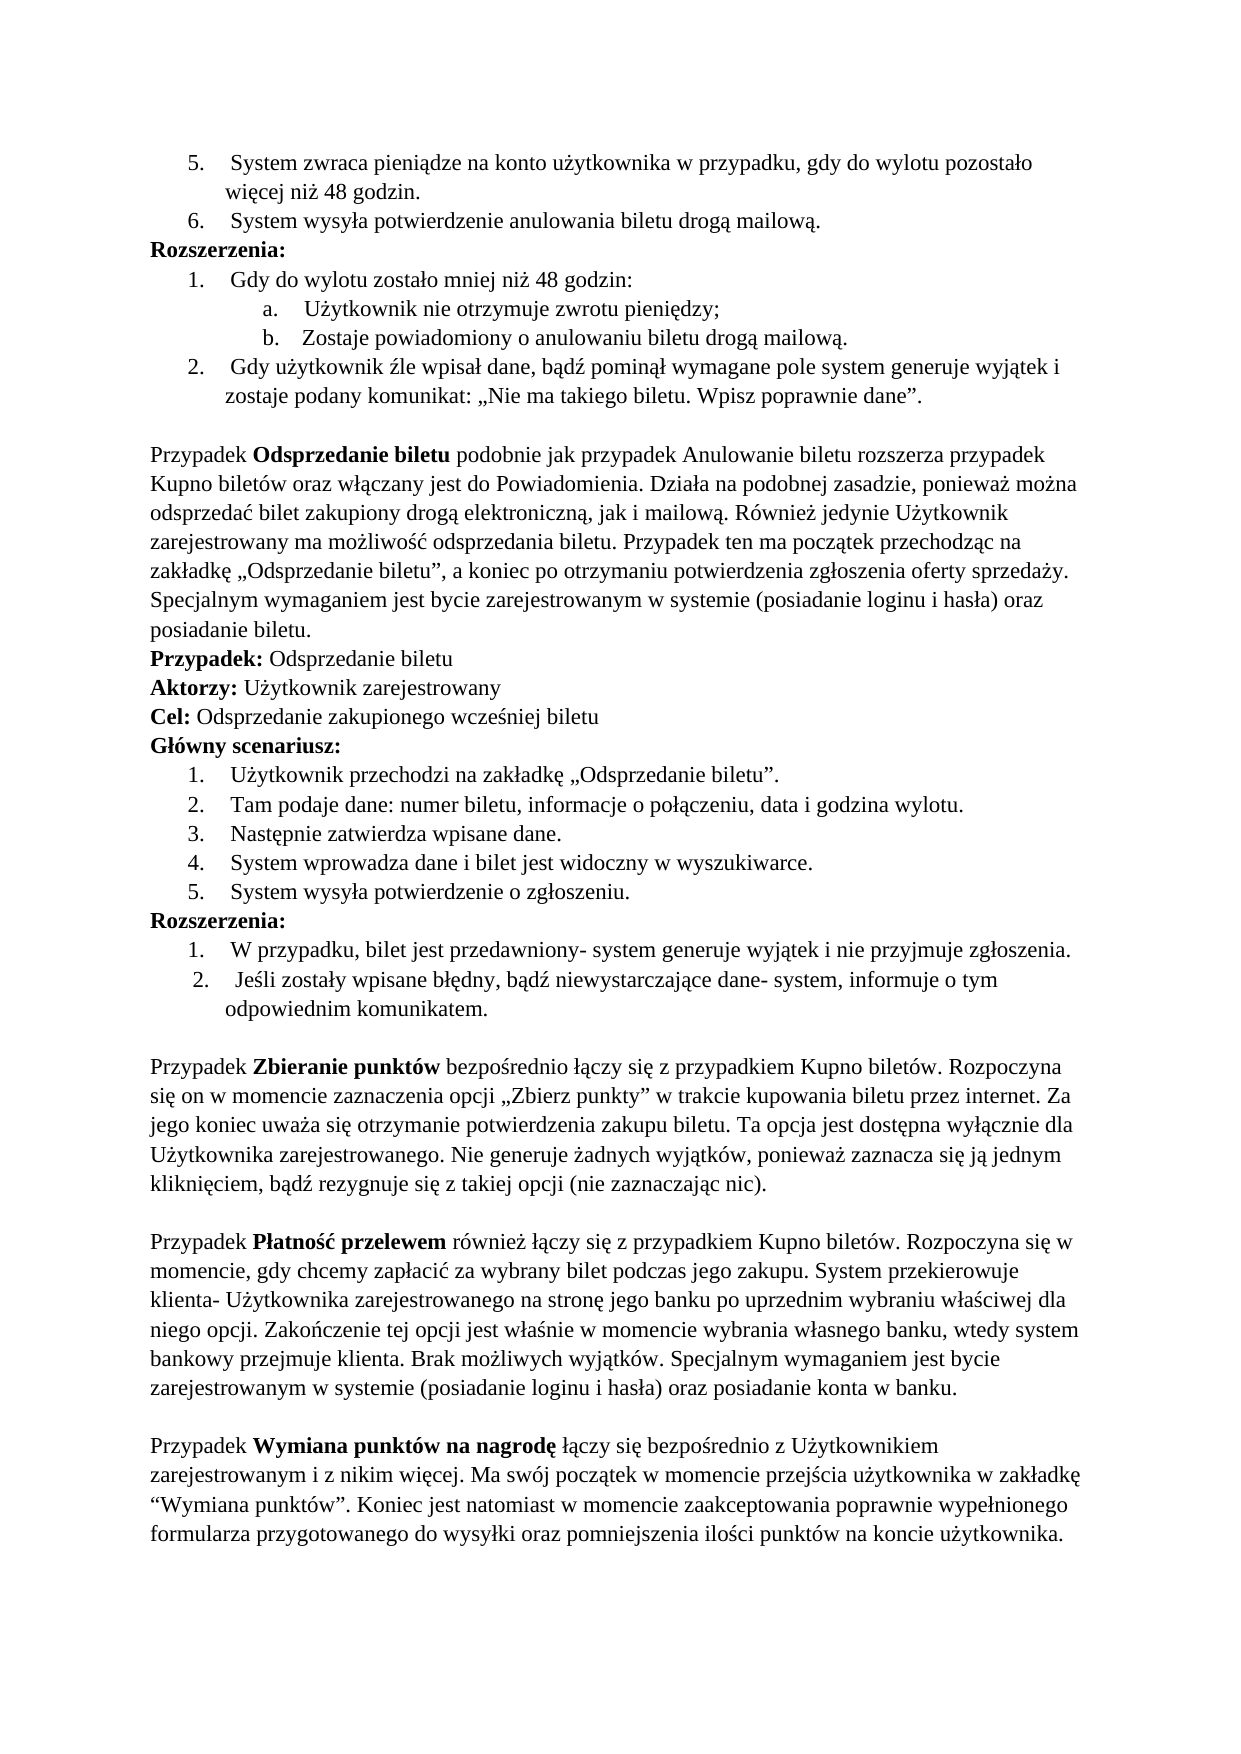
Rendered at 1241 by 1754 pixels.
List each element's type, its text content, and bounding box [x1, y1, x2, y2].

text 4. System wprowadza dane i bilet jest widoczny w wyszukiwarce. [187, 850, 1091, 875]
text 1. W przypadku, bilet jest przedawniony- system generuje wyjątek i nie przyjmuje zgłoszenia. [187, 937, 1091, 963]
text 2. Tam podaje dane: numer biletu, informacje o połączeniu, data i godzina wylotu. [187, 792, 1091, 817]
text 5. System wysyła potwierdzenie o zgłoszeniu. [187, 879, 1091, 904]
text b. Zostaje powiadomiony o anulowaniu biletu drogą mailową. [262, 325, 1091, 350]
text Przypadek: Odsprzedanie biletu [150, 646, 1091, 671]
text Rozszerzenia: [150, 237, 1091, 263]
text 6. System wysyła potwierdzenie anulowania biletu drogą mailową. [187, 208, 1091, 234]
text Rozszerzenia: [150, 908, 1091, 934]
text Przypadek Odsprzedanie biletu podobnie jak przypadek Anulowanie biletu rozszerza przypadek Kupno biletów oraz włączany jest do Powiadomienia. Działa na podobnej zasadzie, ponieważ można odsprzedać bilet zakupiony drogą elektroniczną, jak i mailową. Również jedynie Użytkownik zarejestrowany ma możliwość odsprzedania biletu. Przypadek ten ma początek przechodząc na zakładkę „Odsprzedanie biletu”, a koniec po otrzymaniu potwierdzenia zgłoszenia oferty sprzedaży. Specjalnym wymaganiem jest bycie zarejestrowanym w systemie (posiadanie loginu i hasła) oraz posiadanie biletu. [150, 442, 1091, 642]
text 2. Jeśli zostały wpisane błędny, bądź niewystarczające dane- system, informuje o tym odpowiednim komunikatem. [192, 967, 1091, 1021]
text 1. Gdy do wylotu zostało mniej niż 48 godzin: [187, 267, 1091, 292]
text Przypadek Płatność przelewem również łączy się z przypadkiem Kupno biletów. Rozpoczyna się w momencie, gdy chcemy zapłacić za wybrany bilet podczas jego zakupu. System przekierowuje klienta- Użytkownika zarejestrowanego na stronę jego banku po uprzednim wybraniu właściwej dla niego opcji. Zakończenie tej opcji jest właśnie w momencie wybrania własnego banku, wtedy system bankowy przejmuje klienta. Brak możliwych wyjątków. Specjalnym wymaganiem jest bycie zarejestrowanym w systemie (posiadanie loginu i hasła) oraz posiadanie konta w banku. [150, 1229, 1091, 1400]
text Cel: Odsprzedanie zakupionego wcześniej biletu [150, 704, 1091, 729]
text Główny scenariusz: [150, 733, 1091, 759]
text 3. Następnie zatwierdza wpisane dane. [187, 821, 1091, 846]
text 1. Użytkownik przechodzi na zakładkę „Odsprzedanie biletu”. [187, 762, 1091, 788]
text a. Użytkownik nie otrzymuje zwrotu pieniędzy; [262, 296, 1091, 321]
text Przypadek Zbieranie punktów bezpośrednio łączy się z przypadkiem Kupno biletów. Rozpoczyna się on w momencie zaznaczenia opcji „Zbierz punkty” w trakcie kupowania biletu przez internet. Za jego koniec uważa się otrzymanie potwierdzenia zakupu biletu. Ta opcja jest dostępna wyłącznie dla Użytkownika zarejestrowanego. Nie generuje żadnych wyjątków, ponieważ zaznacza się ją jednym kliknięciem, bądź rezygnuje się z takiej opcji (nie zaznaczając nic). [150, 1054, 1091, 1196]
text Aktorzy: Użytkownik zarejestrowany [150, 675, 1091, 700]
text Przypadek Wymiana punktów na nagrodę łączy się bezpośrednio z Użytkownikiem zarejestrowanym i z nikim więcej. Ma swój początek w momencie przejścia użytkownika w zakładkę “Wymiana punktów”. Koniec jest natomiast w momencie zaakceptowania poprawnie wypełnionego formularza przygotowanego do wysyłki oraz pomniejszenia ilości punktów na koncie użytkownika. [150, 1433, 1091, 1546]
text 5. System zwraca pieniądze na konto użytkownika w przypadku, gdy do wylotu pozostało więcej niż 48 godzin. [187, 150, 1091, 204]
text 2. Gdy użytkownik źle wpisał dane, bądź pominął wymagane pole system generuje wyjątek i zostaje podany komunikat: „Nie ma takiego biletu. Wpisz poprawnie dane”. [187, 354, 1091, 409]
